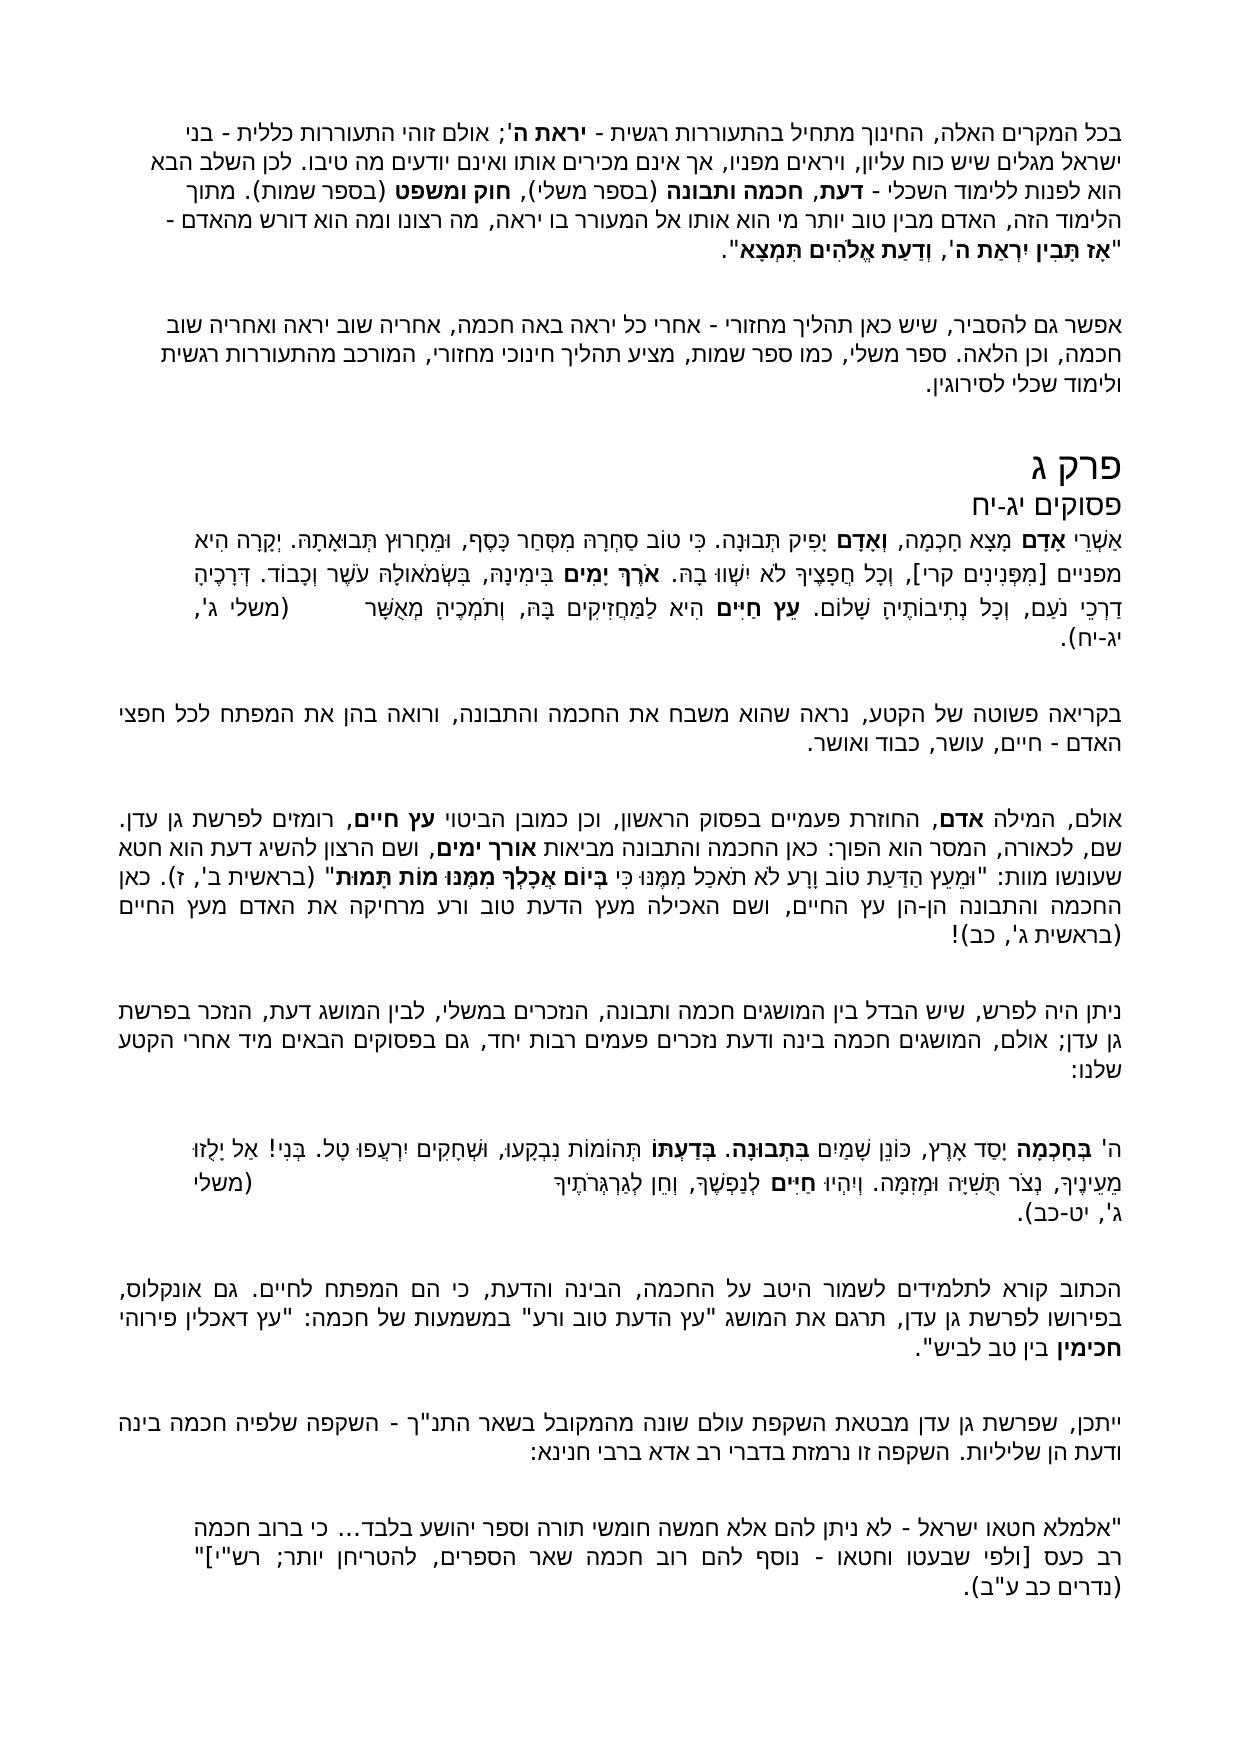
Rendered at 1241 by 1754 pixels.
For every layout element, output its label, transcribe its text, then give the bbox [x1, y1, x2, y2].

text פרק ג [118, 444, 1122, 488]
text אולם, המילה אדם, החוזרת פעמיים בפסוק הראשון, וכן כמובן הביטוי עץ חיים, רומזים לפרשת גן עדן. שם, לכאורה, המסר הוא הפוך: כאן החכמה והתבונה מביאות אורך ימים, ושם הרצון להשיג דעת הוא חטא שעונשו מוות: "וּמֵעֵץ הַדַּעַת טוֹב וָרָע לֹא תֹאכַל מִמֶּנּוּ כִּי בְּיוֹם אֲכָלְךָ מִמֶּנּוּ מוֹת תָּמוּת" (בראשית ב', ז). כאן החכמה והתבונה הן-הן עץ החיים, ושם האכילה מעץ הדעת טוב ורע מרחיקה את האדם מעץ החיים (בראשית ג', כב)! [118, 804, 1122, 950]
text פסוקים יג-יח [118, 488, 1122, 521]
text ייתכן, שפרשת גן עדן מבטאת השקפת עולם שונה מהמקובל בשאר התנ"ך - השקפה שלפיה חכמה בינה ודעת הן שליליות. השקפה זו נרמזת בדברי רב אדא ברבי חנינא: [118, 1408, 1122, 1467]
text הכתוב קורא לתלמידים לשמור היטב על החכמה, הבינה והדעת, כי הם המפתח לחיים. גם אונקלוס, בפירושו לפרשת גן עדן, תרגם את המושג "עץ הדעת טוב ורע" במשמעות של חכמה: "עץ דאכלין פירוהי חכימין בין טב לביש". [118, 1274, 1122, 1362]
text ה' בְּחָכְמָה יָסַד אָרֶץ, כּוֹנֵן שָׁמַיִם בִּתְבוּנָה. בְּדַעְתּוֹ תְּהוֹמוֹת נִבְקָעוּ, וּשְׁחָקִים יִרְעֲפוּ טָל. בְּנִי! אַל יָלֻזוּ מֵעֵינֶיךָ, נְצֹר תֻּשִׁיָּה וּמְזִמָּה. וְיִהְיוּ חַיִּים לְנַפְשֶׁךָ, וְחֵן לְגַרְגְּרֹתֶיךָ (משלי ג', יט-כב). [193, 1131, 1122, 1228]
text אפשר גם להסביר, שיש כאן תהליך מחזורי - אחרי כל יראה באה חכמה, אחריה שוב יראה ואחריה שוב חכמה, וכן הלאה. ספר משלי, כמו ספר שמות, מציע תהליך חינוכי מחזורי, המורכב מהתעוררות רגשית ולימוד שכלי לסירוגין. [118, 311, 1122, 398]
text ניתן היה לפרש, שיש הבדל בין המושגים חכמה ותבונה, הנזכרים במשלי, לבין המושג דעת, הנזכר בפרשת גן עדן; אולם, המושגים חכמה בינה ודעת נזכרים פעמים רבות יחד, גם בפסוקים הבאים מיד אחרי הקטע שלנו: [118, 996, 1122, 1084]
text בכל המקרים האלה, החינוך מתחיל בהתעוררות רגשית - יראת ה'; אולם זוהי התעוררות כללית - בני ישראל מגלים שיש כוח עליון, ויראים מפניו, אך אינם מכירים אותו ואינם יודעים מה טיבו. לכן השלב הבא הוא לפנות ללימוד השכלי - דעת, חכמה ותבונה (בספר משלי), חוק ומשפט (בספר שמות). מתוך הלימוד הזה, האדם מבין טוב יותר מי הוא אותו אל המעורר בו יראה, מה רצונו ומה הוא דורש מהאדם - "אָז תָּבִין יִרְאַת ה', וְדַעַת אֱלֹהִים תִּמְצָא". [118, 118, 1122, 264]
text אַשְׁרֵי אָדָם מָצָא חָכְמָה, וְאָדָם יָפִיק תְּבוּנָה. כִּי טוֹב סַחְרָהּ מִסְּחַר כָּסֶף, וּמֵחָרוּץ תְּבוּאָתָהּ. יְקָרָה הִיא מפניים [מִפְּנִינִים קרי], וְכָל חֲפָצֶיךָ לֹא יִשְׁווּ בָהּ. אֹרֶךְ יָמִים בִּימִינָהּ, בִּשְׂמֹאולָהּ עֹשֶׁר וְכָבוֹד. דְּרָכֶיהָ דַרְכֵי נֹעַם, וְכָל נְתִיבוֹתֶיהָ שָׁלוֹם. עֵץ חַיִּים הִיא לַמַּחֲזִיקִים בָּהּ, וְתֹמְכֶיהָ מְאֻשָּׁר (משלי ג', יג-יח). [193, 521, 1122, 653]
text בקריאה פשוטה של הקטע, נראה שהוא משבח את החכמה והתבונה, ורואה בהן את המפתח לכל חפצי האדם - חיים, עושר, כבוד ואושר. [118, 699, 1122, 757]
text "אלמלא חטאו ישראל - לא ניתן להם אלא חמשה חומשי תורה וספר יהושע בלבד... כי ברוב חכמה רב כעס [ולפי שבעטו וחטאו - נוסף להם רוב חכמה שאר הספרים, להטריחן יותר; רש"י]" (נדרים כב ע"ב). [193, 1513, 1122, 1601]
